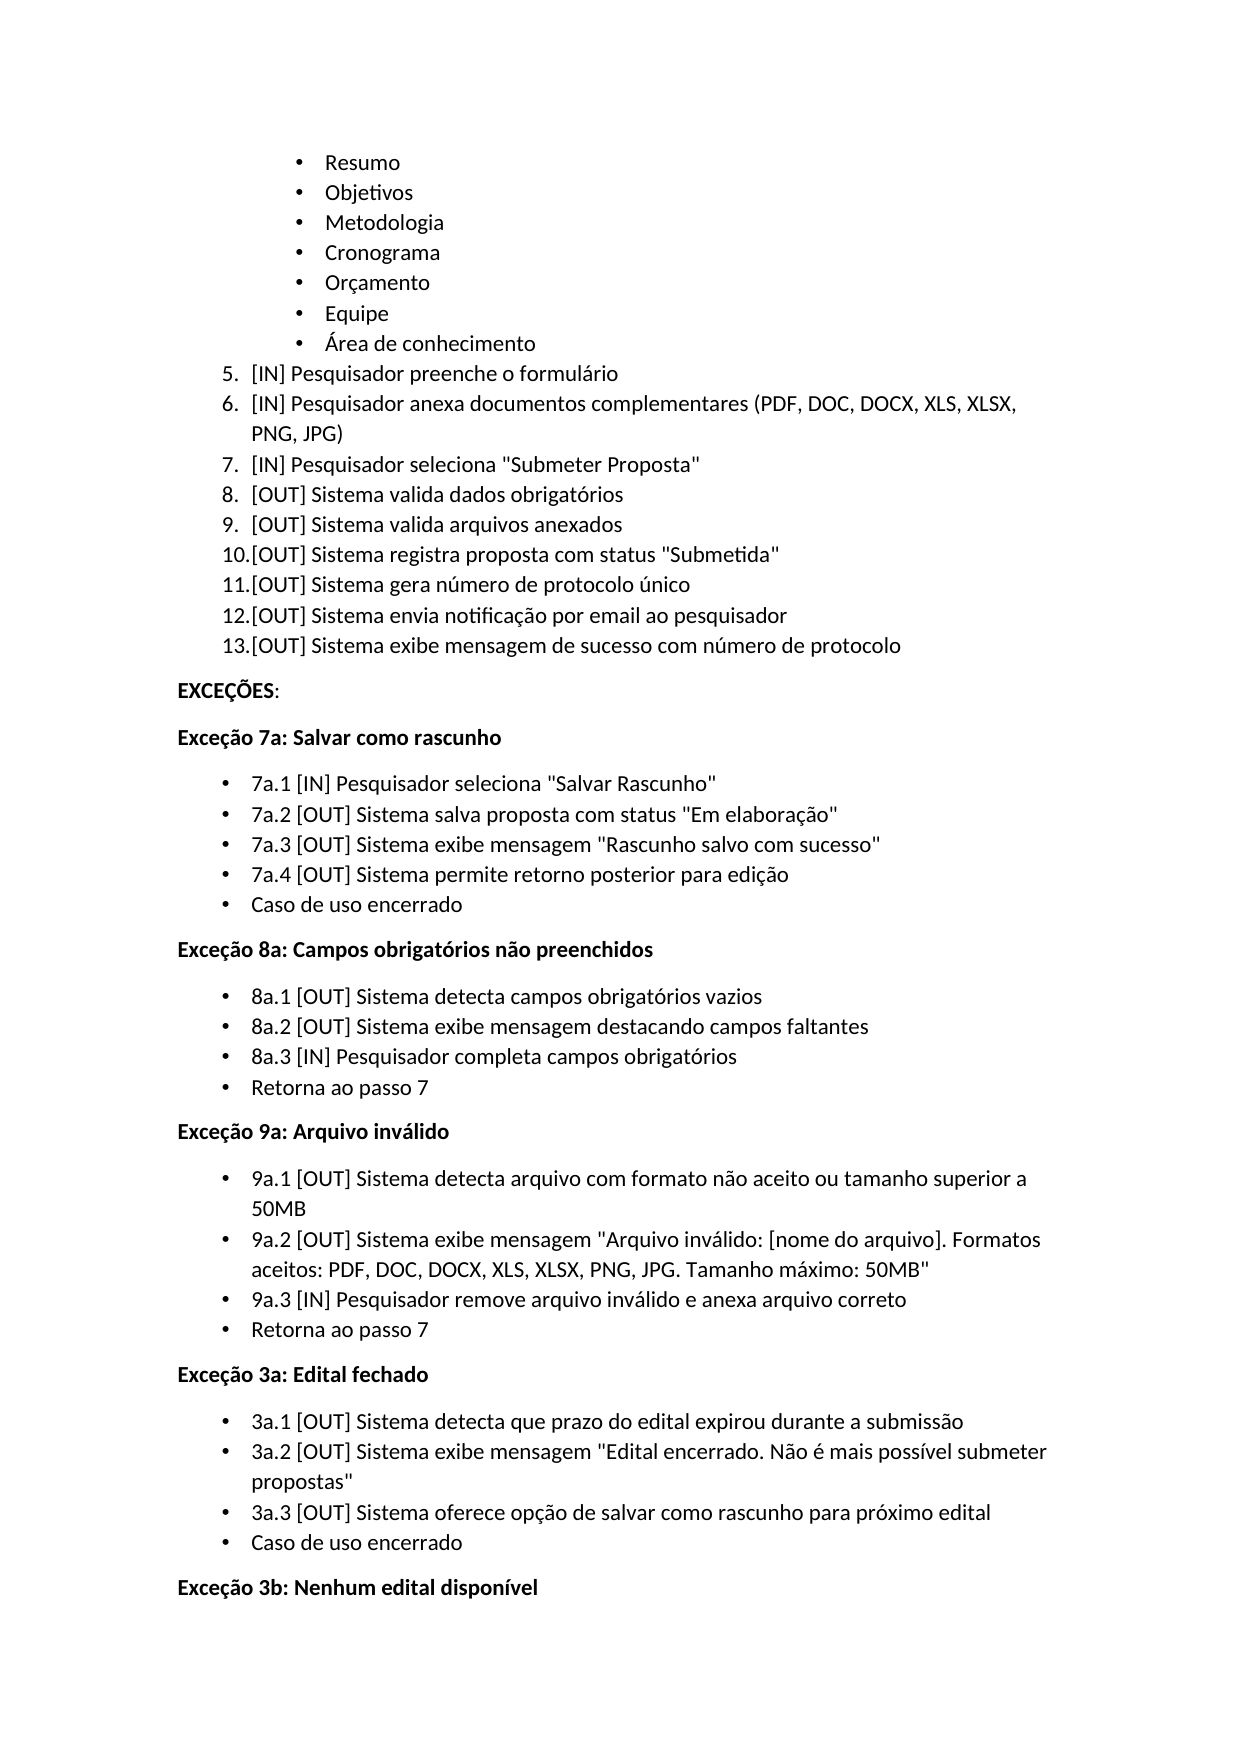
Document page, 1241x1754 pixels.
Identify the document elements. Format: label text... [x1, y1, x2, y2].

list 7a.3 [OUT] Sistema exibe mensagem "Rascunho salvo com sucesso" [222, 830, 1063, 858]
list Retorna ao passo 7 [222, 1315, 1063, 1343]
list 9a.1 [OUT] Sistema detecta arquivo com formato não aceito ou tamanho superior a 50MB [222, 1164, 1063, 1222]
list 7a.2 [OUT] Sistema salva proposta com status "Em elaboração" [222, 800, 1063, 828]
list 3a.1 [OUT] Sistema detecta que prazo do edital expirou durante a submissão [222, 1407, 1063, 1435]
list Resumo [295, 148, 1063, 176]
list 9a.2 [OUT] Sistema exibe mensagem "Arquivo inválido: [nome do arquivo]. Formatos aceitos: PDF, DOC, DOCX, XLS, XLSX, PNG, JPG. Tamanho máximo: 50MB" [222, 1225, 1063, 1283]
list 3a.2 [OUT] Sistema exibe mensagem "Edital encerrado. Não é mais possível submeter propostas" [222, 1437, 1063, 1495]
list [OUT] Sistema envia notificação por email ao pesquisador [222, 601, 1063, 629]
list 9a.3 [IN] Pesquisador remove arquivo inválido e anexa arquivo correto [222, 1285, 1063, 1313]
text Exceção 8a: Campos obrigatórios não preenchidos [177, 935, 1063, 963]
list [OUT] Sistema exibe mensagem de sucesso com número de protocolo [222, 631, 1063, 659]
text Exceção 9a: Arquivo inválido [177, 1117, 1063, 1145]
list 3a.3 [OUT] Sistema oferece opção de salvar como rascunho para próximo edital [222, 1498, 1063, 1526]
list 7a.4 [OUT] Sistema permite retorno posterior para edição [222, 860, 1063, 888]
list [OUT] Sistema gera número de protocolo único [222, 571, 1063, 598]
list Retorna ao passo 7 [222, 1073, 1063, 1101]
text Exceção 3a: Edital fechado [177, 1360, 1063, 1388]
list 8a.1 [OUT] Sistema detecta campos obrigatórios vazios [222, 982, 1063, 1010]
text EXCEÇÕES: [177, 676, 1063, 704]
list Caso de uso encerrado [222, 890, 1063, 918]
list Cronograma [295, 238, 1063, 266]
list 8a.2 [OUT] Sistema exibe mensagem destacando campos faltantes [222, 1012, 1063, 1040]
list 8a.3 [IN] Pesquisador completa campos obrigatórios [222, 1042, 1063, 1070]
list [IN] Pesquisador anexa documentos complementares (PDF, DOC, DOCX, XLS, XLSX, PNG, JPG) [222, 389, 1063, 447]
list Caso de uso encerrado [222, 1528, 1063, 1556]
text Exceção 3b: Nenhum edital disponível [177, 1573, 1063, 1601]
list Metodologia [295, 208, 1063, 236]
list Objetivos [295, 178, 1063, 206]
list [IN] Pesquisador seleciona "Submeter Proposta" [222, 450, 1063, 478]
list [OUT] Sistema valida dados obrigatórios [222, 480, 1063, 508]
list [OUT] Sistema registra proposta com status "Submetida" [222, 540, 1063, 568]
list [OUT] Sistema valida arquivos anexados [222, 510, 1063, 538]
list [IN] Pesquisador preenche o formulário [222, 359, 1063, 387]
list Área de conhecimento [295, 329, 1063, 357]
text Exceção 7a: Salvar como rascunho [177, 723, 1063, 751]
list Equipe [295, 299, 1063, 327]
list Orçamento [295, 268, 1063, 296]
list 7a.1 [IN] Pesquisador seleciona "Salvar Rascunho" [222, 769, 1063, 797]
